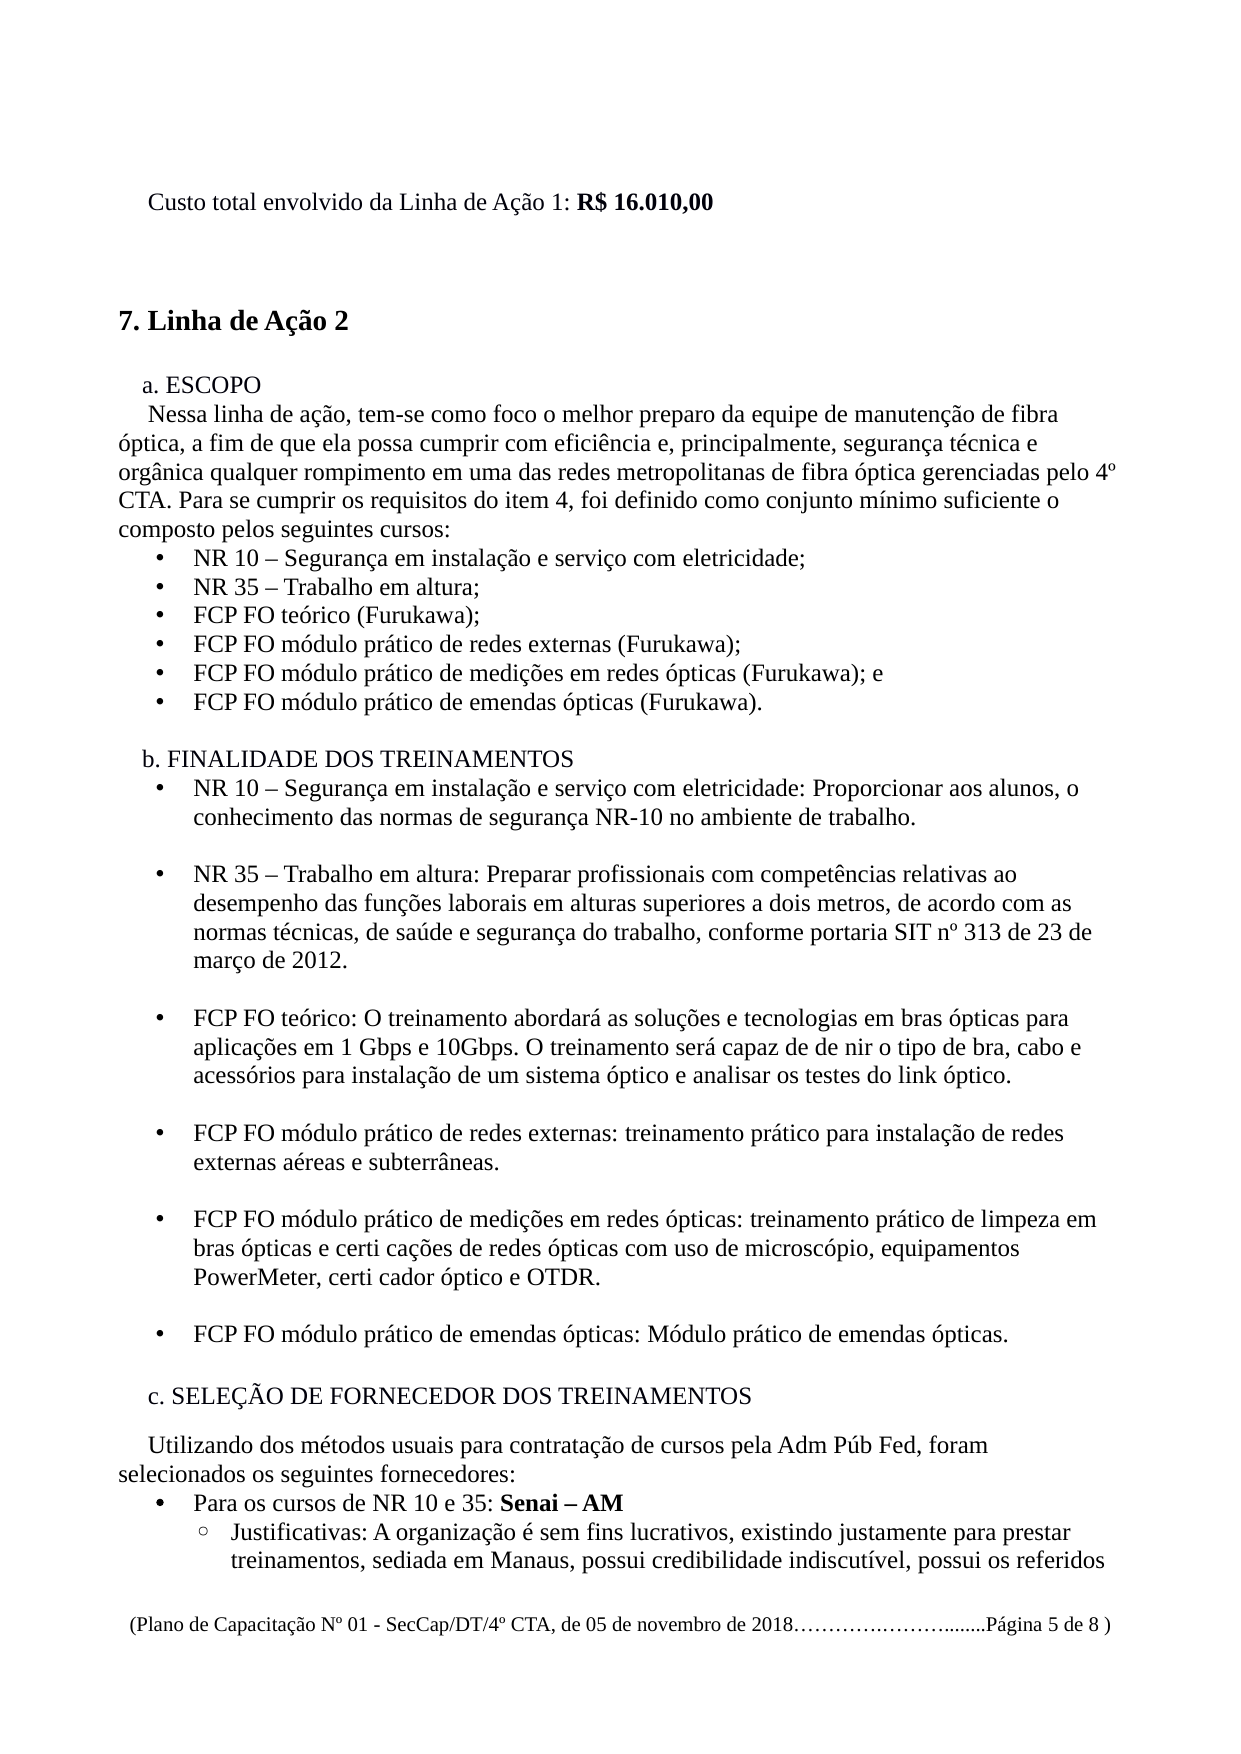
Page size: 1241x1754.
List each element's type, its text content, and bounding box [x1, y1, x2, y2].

list FINALIDADE DOS TREINAMENTOS [118, 744, 1122, 773]
subtitle Nessa linha de ação, tem-se como foco o melhor preparo da equipe de manutenção de fibra óptica, a fim de que ela possa cumprir com eficiência e, principalmente, segurança técnica e orgânica qualquer rompimento em uma das redes metropolitanas de fibra óptica gerenciadas pelo 4º CTA. Para se cumprir os requisitos do item 4, foi definido como conjunto mínimo suficiente o composto pelos seguintes cursos: [118, 399, 1122, 543]
subtitle FCP FO módulo prático de medições em redes ópticas: treinamento prático de limpeza em bras ópticas e certi cações de redes ópticas com uso de microscópio, equipamentos PowerMeter, certi cador óptico e OTDR. [156, 1204, 1122, 1290]
subtitle FCP FO teórico: O treinamento abordará as soluções e tecnologias em bras ópticas para aplicações em 1 Gbps e 10Gbps. O treinamento será capaz de de nir o tipo de bra, cabo e acessórios para instalação de um sistema óptico e analisar os testes do link óptico. [156, 1003, 1122, 1089]
subtitle NR 35 – Trabalho em altura: Preparar profissionais com competências relativas ao desempenho das funções laborais em alturas superiores a dois metros, de acordo com as normas técnicas, de saúde e segurança do trabalho, conforme portaria SIT nº 313 de 23 de março de 2012. [156, 859, 1122, 974]
subtitle FCP FO módulo prático de emendas ópticas (Furukawa). [156, 687, 1122, 715]
subtitle FCP FO módulo prático de medições em redes ópticas (Furukawa); e [156, 658, 1122, 687]
text c. SELEÇÃO DE FORNECEDOR DOS TREINAMENTOS [118, 1381, 1122, 1410]
subtitle Utilizando dos métodos usuais para contratação de cursos pela Adm Púb Fed, foram selecionados os seguintes fornecedores: [118, 1430, 1122, 1488]
subtitle FCP FO módulo prático de emendas ópticas: Módulo prático de emendas ópticas. [156, 1319, 1122, 1348]
list ESCOPO [118, 370, 1122, 399]
subtitle Para os cursos de NR 10 e 35: Senai – AM [156, 1488, 1122, 1517]
subtitle Justificativas: A organização é sem fins lucrativos, existindo justamente para prestar treinamentos, sediada em Manaus, possui credibilidade indiscutível, possui os referidos [193, 1517, 1122, 1574]
subtitle NR 10 – Segurança em instalação e serviço com eletricidade; [156, 543, 1122, 572]
subtitle Linha de Ação 2 [118, 303, 1122, 337]
text Custo total envolvido da Linha de Ação 1: R$ 16.010,00 [118, 187, 1122, 216]
subtitle FCP FO teórico (Furukawa); [156, 600, 1122, 629]
subtitle FCP FO módulo prático de redes externas: treinamento prático para instalação de redes externas aéreas e subterrâneas. [156, 1118, 1122, 1175]
subtitle NR 35 – Trabalho em altura; [156, 572, 1122, 600]
subtitle FCP FO módulo prático de redes externas (Furukawa); [156, 629, 1122, 658]
subtitle NR 10 – Segurança em instalação e serviço com eletricidade: Proporcionar aos alunos, o conhecimento das normas de segurança NR-10 no ambiente de trabalho. [156, 773, 1122, 830]
